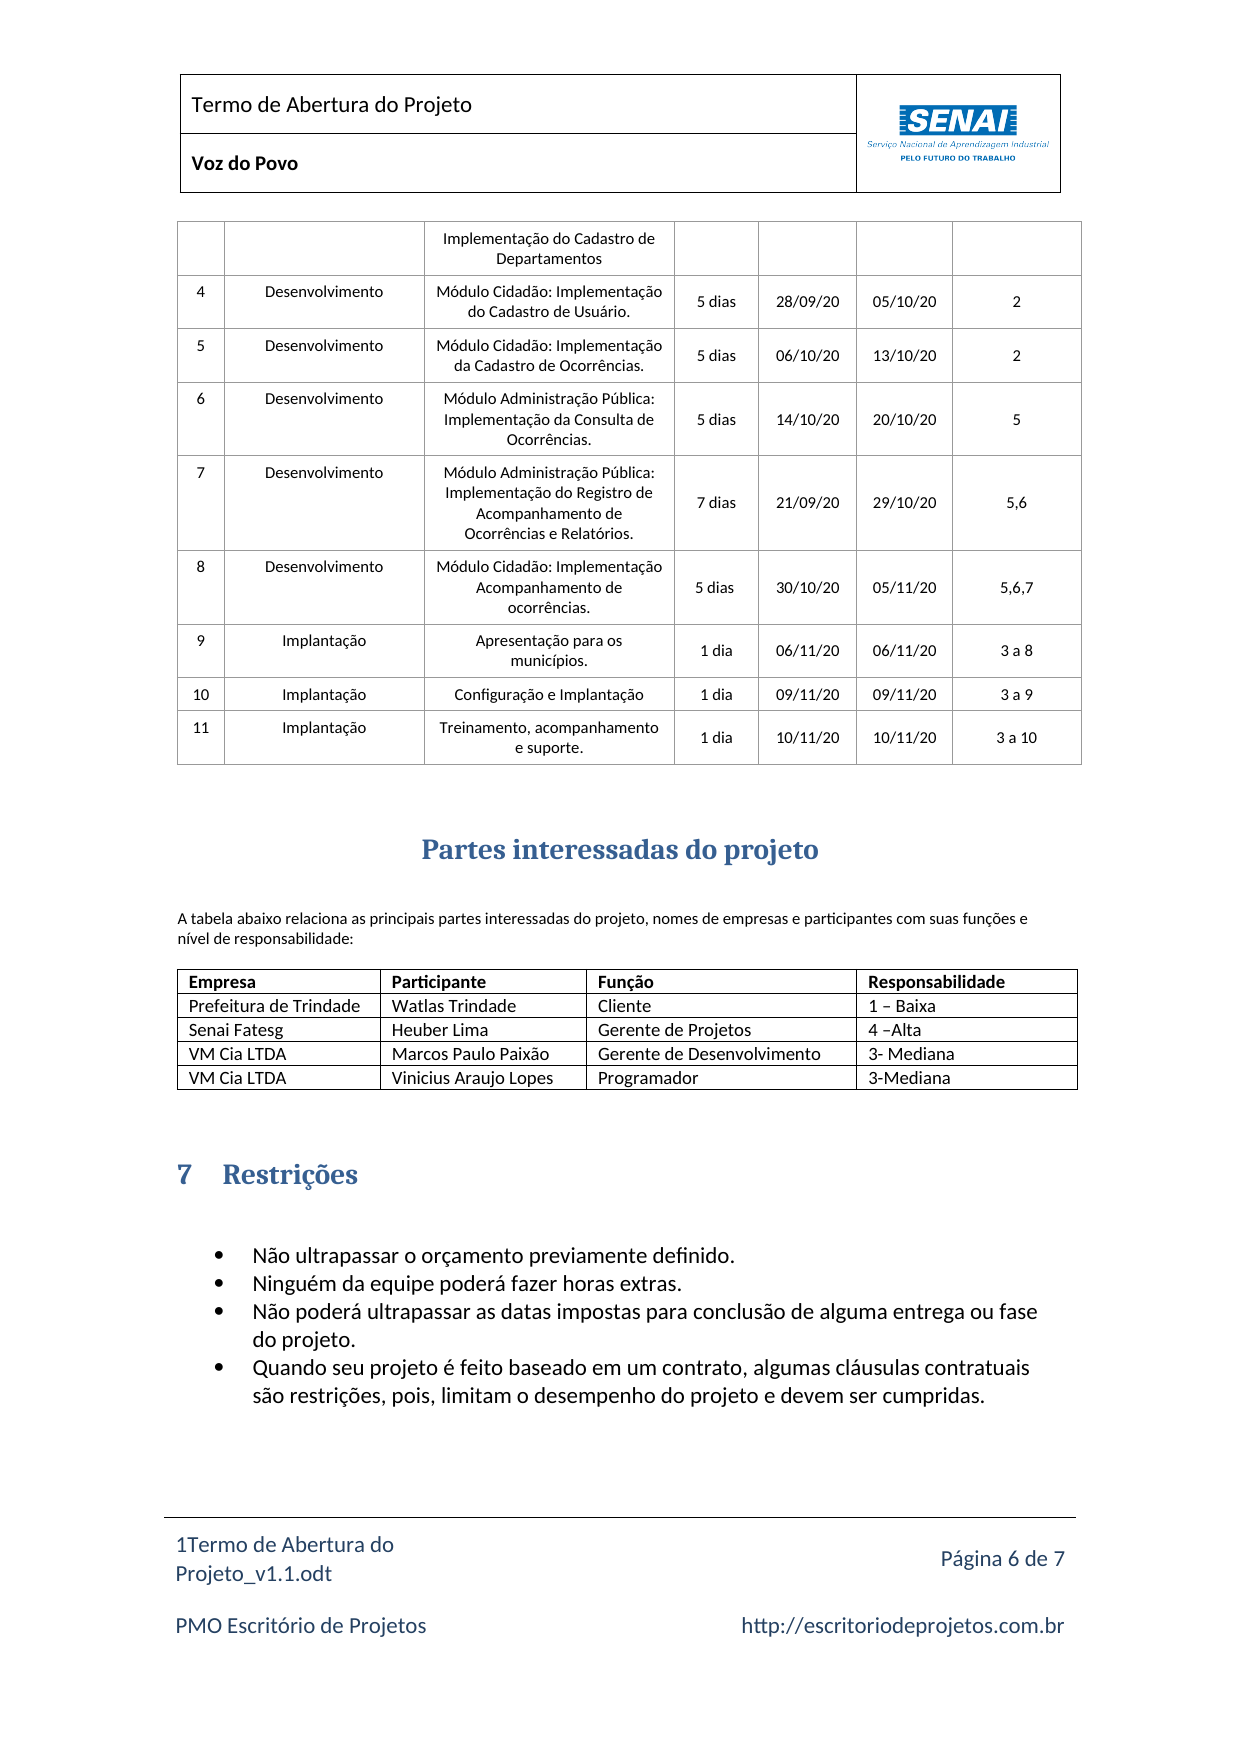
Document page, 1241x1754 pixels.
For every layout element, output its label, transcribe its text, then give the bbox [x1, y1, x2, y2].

table_cell 2 [953, 329, 1081, 382]
table_cell 4 [178, 276, 224, 328]
table_cell 1 dia [675, 625, 758, 677]
table_cell Desenvolvimento [225, 383, 424, 455]
table_cell 9 [178, 625, 224, 677]
table_cell Módulo Administração Pública: Implementação do Registro de Acompanhamento de Ocorrências e Relatórios. [425, 456, 674, 549]
table_cell 13/10/20 [857, 329, 952, 382]
table_cell 3 a 8 [953, 625, 1081, 677]
list Quando seu projeto é feito baseado em um contrato, algumas cláusulas contratuais são restrições, pois, limitam o desempenho do projeto e devem ser cumpridas. [215, 1353, 1063, 1409]
table_cell 5 dias [675, 551, 758, 623]
table_cell Desenvolvimento [225, 456, 424, 549]
table_cell 5 dias [675, 276, 758, 328]
table_cell 06/11/20 [857, 625, 952, 677]
table_cell Treinamento, acompanhamento e suporte. [425, 711, 674, 764]
list Ninguém da equipe poderá fazer horas extras. [215, 1269, 1063, 1297]
table_cell 21/09/20 [759, 456, 856, 549]
table_header Função [587, 970, 856, 993]
table_cell Heuber Lima [381, 1018, 586, 1041]
table_cell 1 – Baixa [857, 994, 1077, 1017]
table_cell 3 a 10 [953, 711, 1081, 764]
table_cell Desenvolvimento [225, 551, 424, 623]
table_cell 09/11/20 [857, 678, 952, 710]
table_cell 5,6 [953, 456, 1081, 549]
table_cell Implantação [225, 711, 424, 764]
table_cell [857, 222, 952, 274]
table_cell Módulo Cidadão: Implementação da Cadastro de Ocorrências. [425, 329, 674, 382]
list Não ultrapassar o orçamento previamente definido. [215, 1241, 1063, 1269]
table_cell 5 dias [675, 329, 758, 382]
table_cell 1 dia [675, 711, 758, 764]
table_cell 3 a 9 [953, 678, 1081, 710]
table_cell 1 dia [675, 678, 758, 710]
subtitle Restrições [177, 1158, 1063, 1192]
table_cell Módulo Cidadão: Implementação do Cadastro de Usuário. [425, 276, 674, 328]
table_cell [953, 222, 1081, 274]
table_cell 2 [953, 276, 1081, 328]
table_cell 11 [178, 711, 224, 764]
table_cell Desenvolvimento [225, 276, 424, 328]
subtitle Partes interessadas do projeto [177, 833, 1063, 867]
table_cell 09/11/20 [759, 678, 856, 710]
table_cell 5 dias [675, 383, 758, 455]
table_cell 5 [953, 383, 1081, 455]
table_cell 4 –Alta [857, 1018, 1077, 1041]
table_cell Implementação do Cadastro de Departamentos [425, 222, 674, 274]
table_cell 06/10/20 [759, 329, 856, 382]
table_cell 5 [178, 329, 224, 382]
table_cell [675, 222, 758, 274]
table_cell [178, 222, 224, 274]
table_cell Marcos Paulo Paixão [381, 1042, 586, 1065]
table_cell 06/11/20 [759, 625, 856, 677]
table_cell 8 [178, 551, 224, 623]
table_cell Senai Fatesg [178, 1018, 380, 1041]
table_cell Gerente de Desenvolvimento [587, 1042, 856, 1065]
table_cell 6 [178, 383, 224, 455]
table_cell 5,6,7 [953, 551, 1081, 623]
table_cell Apresentação para os municípios. [425, 625, 674, 677]
table_cell Prefeitura de Trindade [178, 994, 380, 1017]
table_cell VM Cia LTDA [178, 1042, 380, 1065]
table_cell [225, 222, 424, 274]
table_cell Watlas Trindade [381, 994, 586, 1017]
table_cell 14/10/20 [759, 383, 856, 455]
table_cell 10/11/20 [857, 711, 952, 764]
table_cell Implantação [225, 678, 424, 710]
table_cell 05/10/20 [857, 276, 952, 328]
table_cell 28/09/20 [759, 276, 856, 328]
table_cell Implantação [225, 625, 424, 677]
table_cell 3-Mediana [857, 1066, 1077, 1089]
table_cell Cliente [587, 994, 856, 1017]
table_cell 30/10/20 [759, 551, 856, 623]
table_cell VM Cia LTDA [178, 1066, 380, 1089]
table_cell 7 dias [675, 456, 758, 549]
table_cell 3- Mediana [857, 1042, 1077, 1065]
table_header Responsabilidade [857, 970, 1077, 993]
table_header Participante [381, 970, 586, 993]
table_header Empresa [178, 970, 380, 993]
table_cell Módulo Administração Pública: Implementação da Consulta de Ocorrências. [425, 383, 674, 455]
table_cell 20/10/20 [857, 383, 952, 455]
table_cell 10 [178, 678, 224, 710]
text A tabela abaixo relaciona as principais partes interessadas do projeto, nomes de empresas e participantes com suas funções e nível de responsabilidade: [177, 908, 1063, 949]
table_cell Desenvolvimento [225, 329, 424, 382]
table_cell 05/11/20 [857, 551, 952, 623]
table_cell Configuração e Implantação [425, 678, 674, 710]
table_cell [759, 222, 856, 274]
table_cell Programador [587, 1066, 856, 1089]
table_cell Gerente de Projetos [587, 1018, 856, 1041]
table_cell 29/10/20 [857, 456, 952, 549]
table_cell Vinicius Araujo Lopes [381, 1066, 586, 1089]
table_cell 7 [178, 456, 224, 549]
table_cell Módulo Cidadão: Implementação Acompanhamento de ocorrências. [425, 551, 674, 623]
table_cell 10/11/20 [759, 711, 856, 764]
list Não poderá ultrapassar as datas impostas para conclusão de alguma entrega ou fase do projeto. [215, 1297, 1063, 1353]
